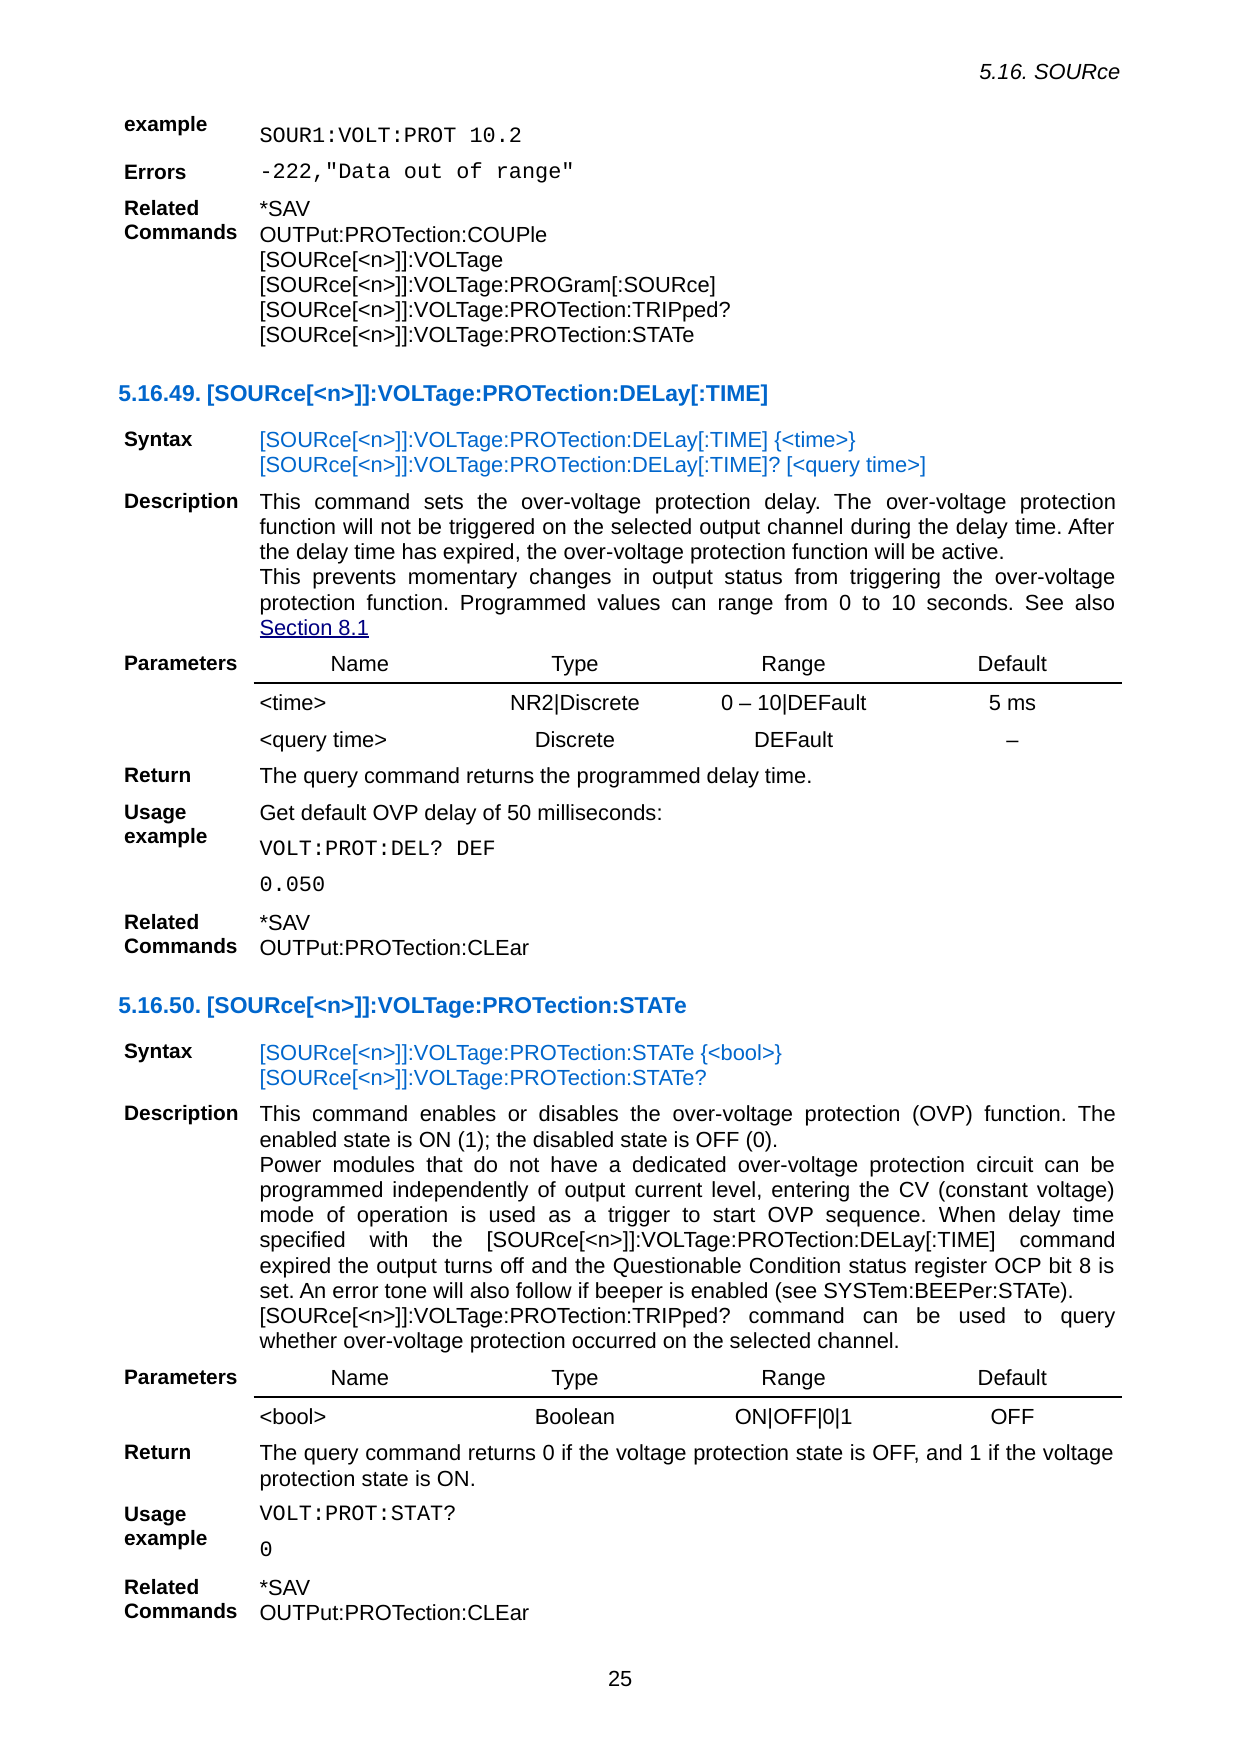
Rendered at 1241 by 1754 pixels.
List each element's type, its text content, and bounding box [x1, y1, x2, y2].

table_cell 0 – 10|DEFault [684, 684, 903, 721]
table_cell *SAV OUTPut:PROTection:CLEar [254, 1569, 1122, 1631]
table_header [SOURce[<n>]]:VOLTage:PROTection:DELay[:TIME] {<time>} [SOURce[<n>]]:VOLTage:PROTection:DELay[:TIME]? [<query time>] [254, 421, 1122, 483]
table_cell DEFault [684, 721, 903, 758]
table_cell Return [118, 1435, 253, 1496]
table_cell Name [254, 1359, 465, 1396]
table_cell Usage example [118, 1496, 253, 1569]
table_cell Related Commands [118, 904, 253, 966]
table_cell Related Commands [118, 191, 253, 353]
table_cell Errors [118, 154, 253, 191]
table_cell OFF [903, 1398, 1122, 1434]
table_cell NR2|Discrete [465, 684, 684, 721]
table_cell Type [465, 646, 684, 682]
table_cell Default [903, 646, 1122, 682]
table_cell *SAV OUTPut:PROTection:CLEar [254, 904, 1122, 966]
table_cell example [118, 106, 253, 154]
table_header [SOURce[<n>]]:VOLTage:PROTection:STATe {<bool>} [SOURce[<n>]]:VOLTage:PROTection:STATe? [254, 1034, 1122, 1096]
table_cell Related Commands [118, 1569, 253, 1631]
table_cell Description [118, 483, 253, 646]
table_cell Name [254, 646, 465, 682]
table_cell Range [684, 1359, 903, 1396]
table_cell <time> [254, 684, 465, 721]
table_cell *SAV OUTPut:PROTection:COUPle [SOURce[<n>]]:VOLTage [SOURce[<n>]]:VOLTage:PROGram[:SOURce] [SOURce[<n>]]:VOLTage:PROTection:TRIPped? [SOURce[<n>]]:VOLTage:PROTection:STATe [254, 191, 1122, 353]
table_cell Discrete [465, 721, 684, 758]
subtitle [SOURce[<n>]]:VOLTage:PROTection:DELay[:TIME] [118, 380, 1122, 406]
subtitle [SOURce[<n>]]:VOLTage:PROTection:STATe [118, 992, 1122, 1019]
table_cell Description [118, 1096, 253, 1359]
table_cell [118, 721, 253, 758]
table_cell ON|OFF|0|1 [684, 1398, 903, 1434]
table_cell The query command returns the programmed delay time. [254, 758, 1122, 794]
table_cell Get default OVP delay of 50 milliseconds: VOLT:PROT:DEL? DEF 0.050 [254, 794, 1122, 904]
table_header Syntax [118, 421, 253, 483]
table_cell Return [118, 758, 253, 794]
table_cell Parameters [118, 646, 253, 721]
table_cell Type [465, 1359, 684, 1396]
table_cell -222,"Data out of range" [254, 154, 1122, 191]
table_cell SOUR1:VOLT:PROT 10.2 [254, 106, 1122, 154]
table_cell Parameters [118, 1359, 253, 1434]
table_cell VOLT:PROT:STAT? 0 [254, 1496, 1122, 1569]
table_cell Usage example [118, 794, 253, 904]
table_cell <bool> [254, 1398, 465, 1434]
table_cell Range [684, 646, 903, 682]
table_cell The query command returns 0 if the voltage protection state is OFF, and 1 if the voltage protection state is ON. [254, 1435, 1122, 1496]
table_cell Default [903, 1359, 1122, 1396]
table_cell Boolean [465, 1398, 684, 1434]
table_cell This command enables or disables the over-voltage protection (OVP) function. The enabled state is ON (1); the disabled state is OFF (0). Power modules that do not have a dedicated over-voltage protection circuit can be programmed independently of output current level, entering the CV (constant voltage) mode of operation is used as a trigger to start OVP sequence. When delay time specified with the [SOURce[<n>]]:VOLTage:PROTection:DELay[:TIME] command expired the output turns off and the Questionable Condition status register OCP bit 8 is set. An error tone will also follow if beeper is enabled (see SYSTem:BEEPer:STATe). [SOURce[<n>]]:VOLTage:PROTection:TRIPped? command can be used to query whether over-voltage protection occurred on the selected channel. [254, 1096, 1122, 1359]
table_header Syntax [118, 1034, 253, 1096]
table_cell 5 ms [903, 684, 1122, 721]
table_cell This command sets the over-voltage protection delay. The over-voltage protection function will not be triggered on the selected output channel during the delay time. After the delay time has expired, the over-voltage protection function will be active. This prevents momentary changes in output status from triggering the over-voltage protection function. Programmed values can range from 0 to 10 seconds. See also Section 8.1 [254, 483, 1122, 646]
table_cell – [903, 721, 1122, 758]
table_cell <query time> [254, 721, 465, 758]
